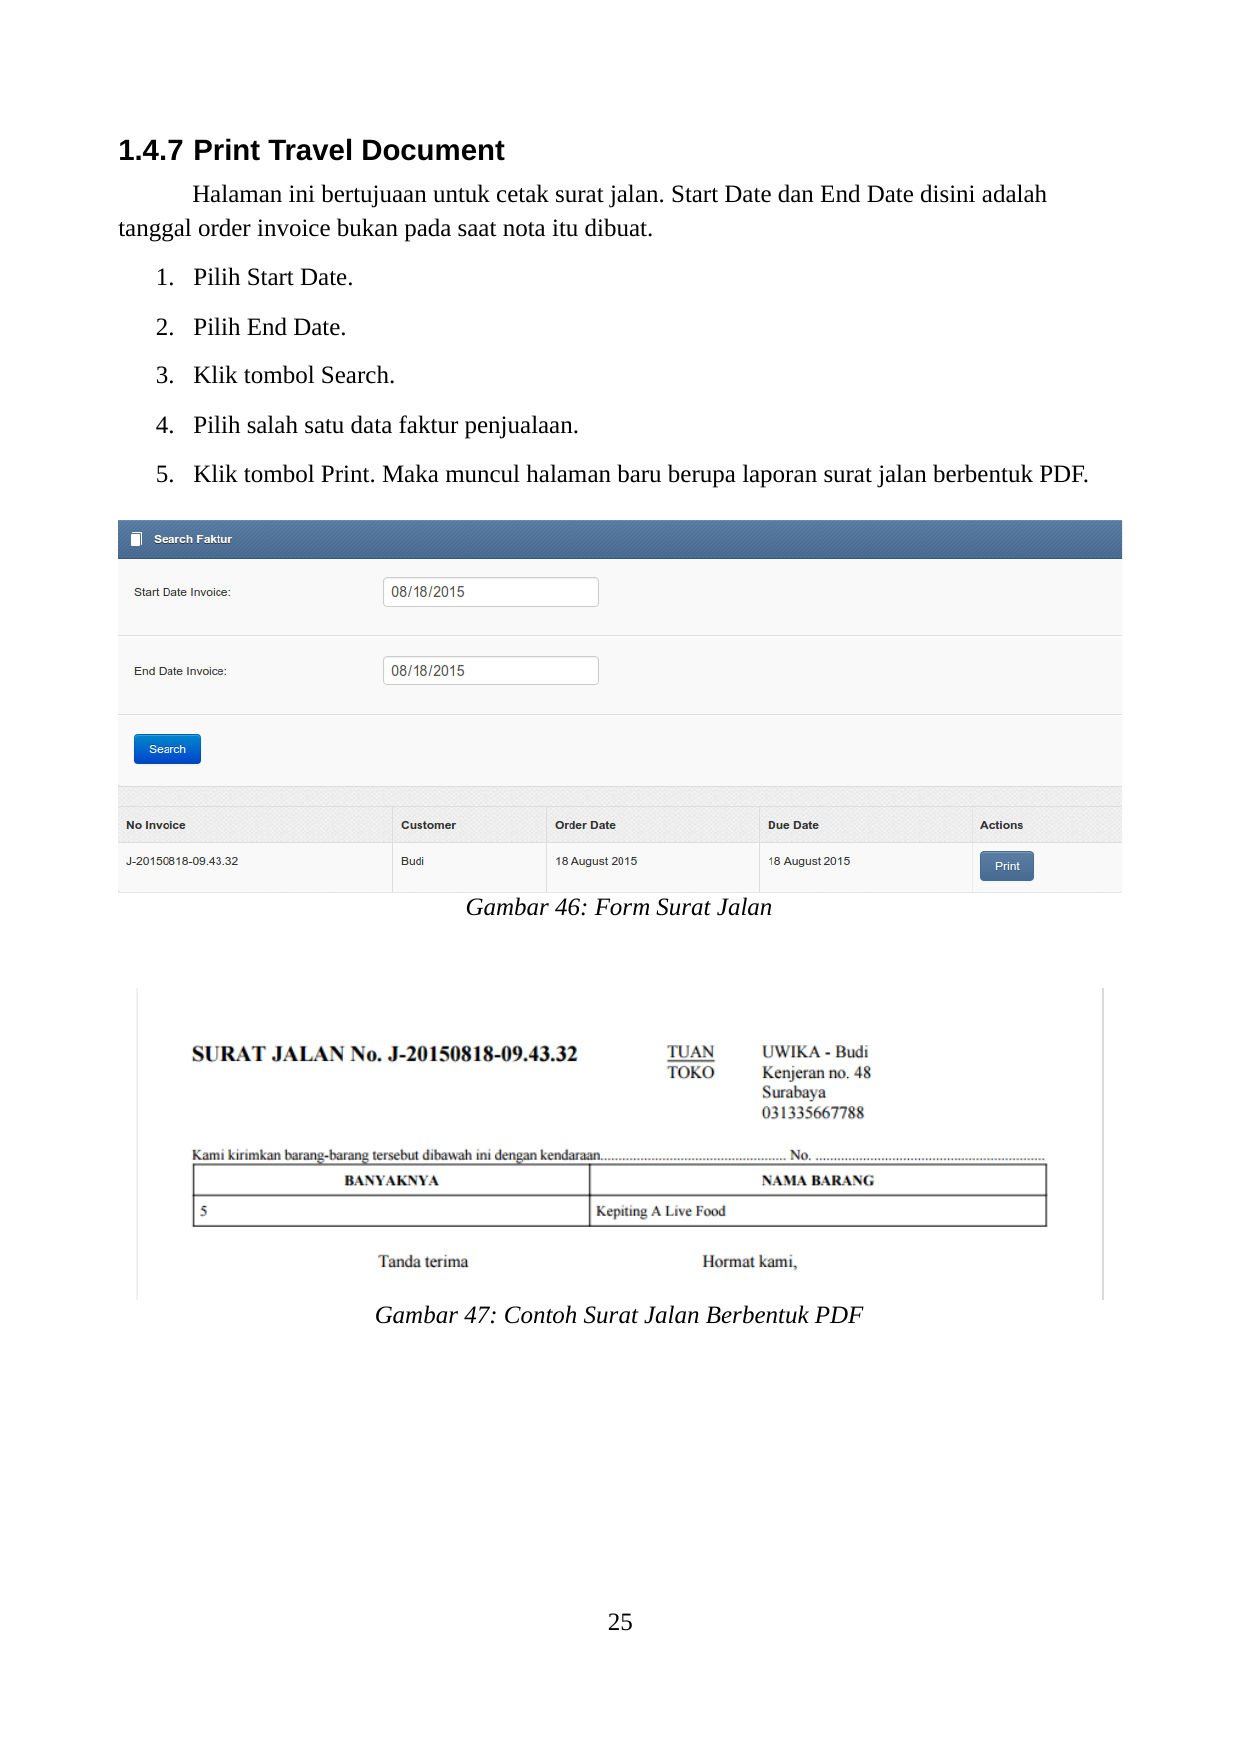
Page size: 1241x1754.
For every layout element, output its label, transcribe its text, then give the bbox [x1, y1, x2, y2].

list Gambar 47: Contoh Surat Jalan Berbentuk PDF [137, 1300, 1103, 1328]
picture [118, 520, 1123, 893]
picture [136, 988, 1104, 1300]
list Klik tombol Search. [156, 361, 1122, 389]
list Pilih Start Date. [156, 262, 1122, 291]
list Klik tombol Print. Maka muncul halaman baru berupa laporan surat jalan berbentuk PDF. [156, 459, 1122, 487]
list Pilih salah satu data faktur penjualaan. [156, 410, 1122, 438]
text Gambar 46: Form Surat Jalan [118, 893, 1122, 921]
list Pilih End Date. [156, 312, 1122, 340]
subtitle Print Travel Document [118, 133, 1122, 166]
text Halaman ini bertujuaan untuk cetak surat jalan. Start Date dan End Date disini adalah tanggal order invoice bukan pada saat nota itu dibuat. [118, 179, 1122, 242]
